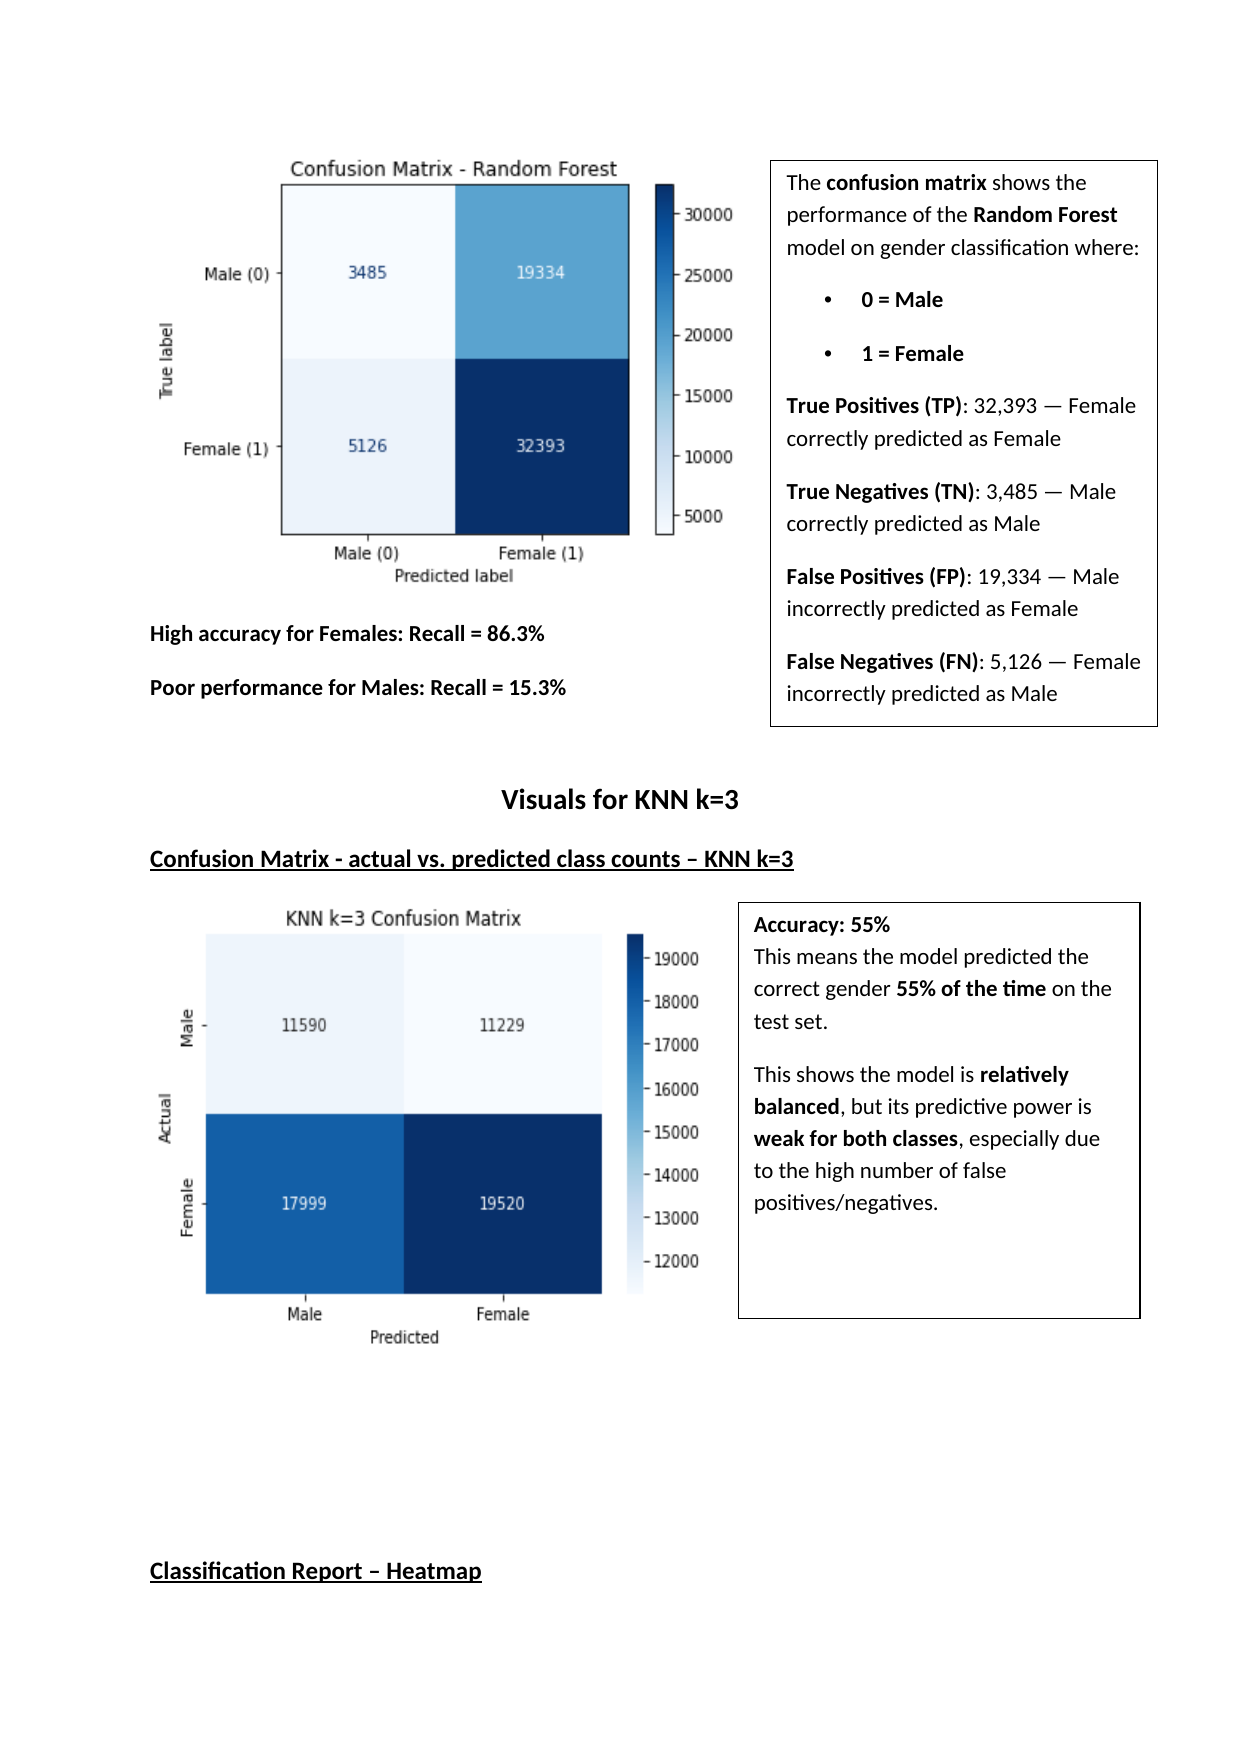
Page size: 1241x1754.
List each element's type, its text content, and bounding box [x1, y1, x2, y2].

text The confusion matrix shows the performance of the Random Forest model on gender classification where: [786, 168, 1142, 261]
text Classification Report – Heatmap [150, 1556, 1090, 1586]
text False Positives (FP): 19,334 — Male incorrectly predicted as Female [786, 562, 1142, 622]
text True Negatives (TN): 3,485 — Male correctly predicted as Male [786, 477, 1142, 537]
text High accuracy for Females: Recall = 86.3% [150, 619, 770, 648]
text This shows the model is relatively balanced, but its predictive power is weak for both classes, especially due to the high number of false positives/negatives. [753, 1060, 1124, 1217]
text True Positives (TP): 32,393 — Female correctly predicted as Female [786, 392, 1142, 452]
text Poor performance for Males: Recall = 15.3% [150, 673, 770, 701]
list 0 = Male [824, 286, 1142, 314]
text Visuals for KNN k=3 [150, 781, 1090, 817]
list 1 = Female [824, 339, 1142, 367]
text False Negatives (FN): 5,126 — Female incorrectly predicted as Male [786, 647, 1142, 707]
text Confusion Matrix - actual vs. predicted class counts – KNN k=3 [150, 843, 1090, 874]
text Accuracy: 55% This means the model predicted the correct gender 55% of the time on the test set. [753, 910, 1124, 1035]
